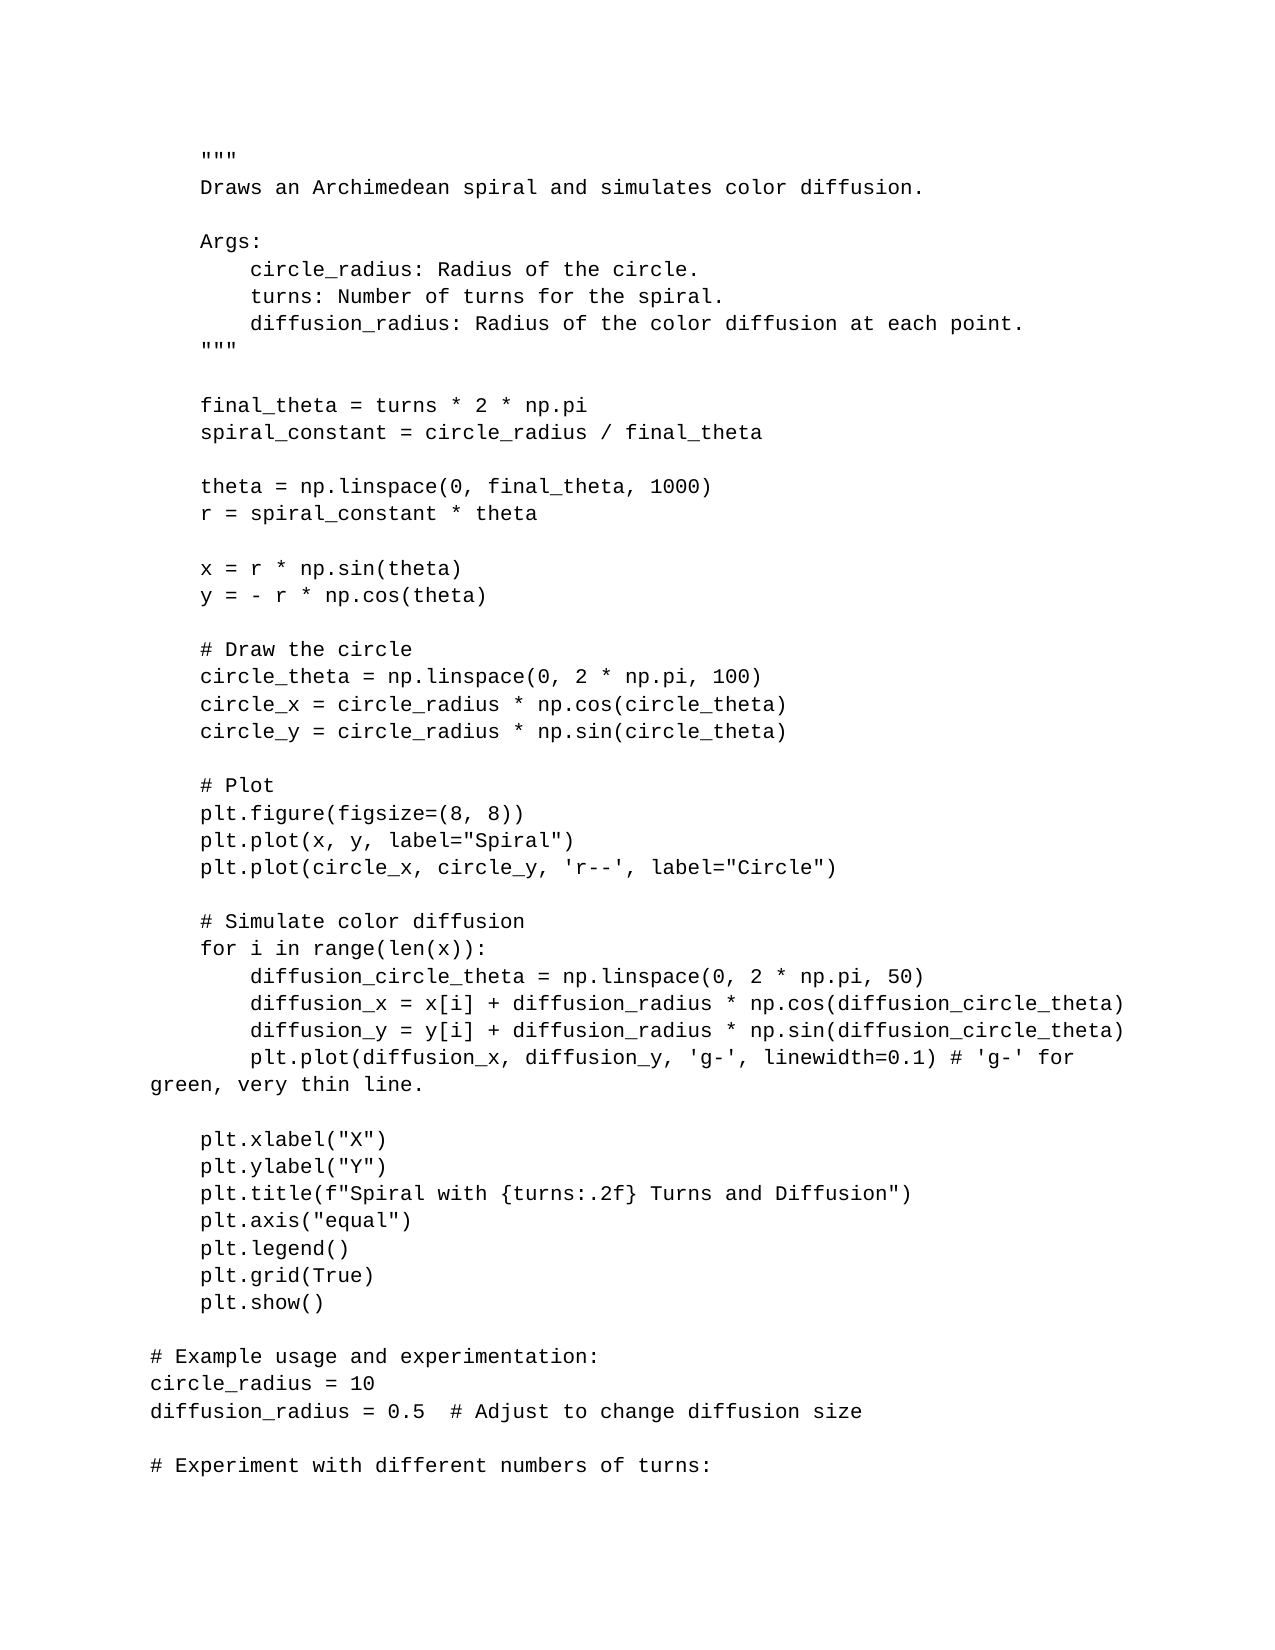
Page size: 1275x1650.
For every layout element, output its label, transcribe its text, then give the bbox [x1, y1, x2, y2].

text diffusion_radius: Radius of the color diffusion at each point. [150, 313, 1125, 337]
text plt.plot(x, y, label="Spiral") [150, 830, 1125, 853]
text plt.axis("equal") [150, 1210, 1125, 1234]
text circle_radius: Radius of the circle. [150, 259, 1125, 282]
text diffusion_x = x[i] + diffusion_radius * np.cos(diffusion_circle_theta) [150, 993, 1125, 1016]
text # Draw the circle [150, 639, 1125, 663]
text # Example usage and experimentation: [150, 1346, 1125, 1370]
text theta = np.linspace(0, final_theta, 1000) [150, 476, 1125, 500]
text plt.grid(True) [150, 1265, 1125, 1288]
text """ [150, 340, 1125, 364]
text """ [150, 150, 1125, 174]
text circle_x = circle_radius * np.cos(circle_theta) [150, 694, 1125, 717]
text y = - r * np.cos(theta) [150, 585, 1125, 609]
text # Experiment with different numbers of turns: [150, 1455, 1125, 1479]
text for i in range(len(x)): [150, 938, 1125, 962]
text diffusion_circle_theta = np.linspace(0, 2 * np.pi, 50) [150, 966, 1125, 989]
text turns: Number of turns for the spiral. [150, 286, 1125, 309]
text plt.show() [150, 1292, 1125, 1316]
text # Plot [150, 775, 1125, 799]
text plt.ylabel("Y") [150, 1156, 1125, 1179]
text plt.title(f"Spiral with {turns:.2f} Turns and Diffusion") [150, 1183, 1125, 1207]
text plt.figure(figsize=(8, 8)) [150, 802, 1125, 826]
text plt.plot(circle_x, circle_y, 'r--', label="Circle") [150, 857, 1125, 881]
text x = r * np.sin(theta) [150, 558, 1125, 581]
text Draws an Archimedean spiral and simulates color diffusion. [150, 177, 1125, 201]
text plt.plot(diffusion_x, diffusion_y, 'g-', linewidth=0.1) # 'g-' for green, very thin line. [150, 1047, 1125, 1098]
text circle_theta = np.linspace(0, 2 * np.pi, 100) [150, 667, 1125, 690]
text plt.xlabel("X") [150, 1129, 1125, 1152]
text r = spiral_constant * theta [150, 503, 1125, 527]
text circle_radius = 10 [150, 1373, 1125, 1397]
text spiral_constant = circle_radius / final_theta [150, 422, 1125, 446]
text diffusion_y = y[i] + diffusion_radius * np.sin(diffusion_circle_theta) [150, 1020, 1125, 1044]
text final_theta = turns * 2 * np.pi [150, 395, 1125, 418]
text # Simulate color diffusion [150, 911, 1125, 935]
text plt.legend() [150, 1237, 1125, 1261]
text circle_y = circle_radius * np.sin(circle_theta) [150, 721, 1125, 744]
text diffusion_radius = 0.5 # Adjust to change diffusion size [150, 1401, 1125, 1424]
text Args: [150, 232, 1125, 255]
